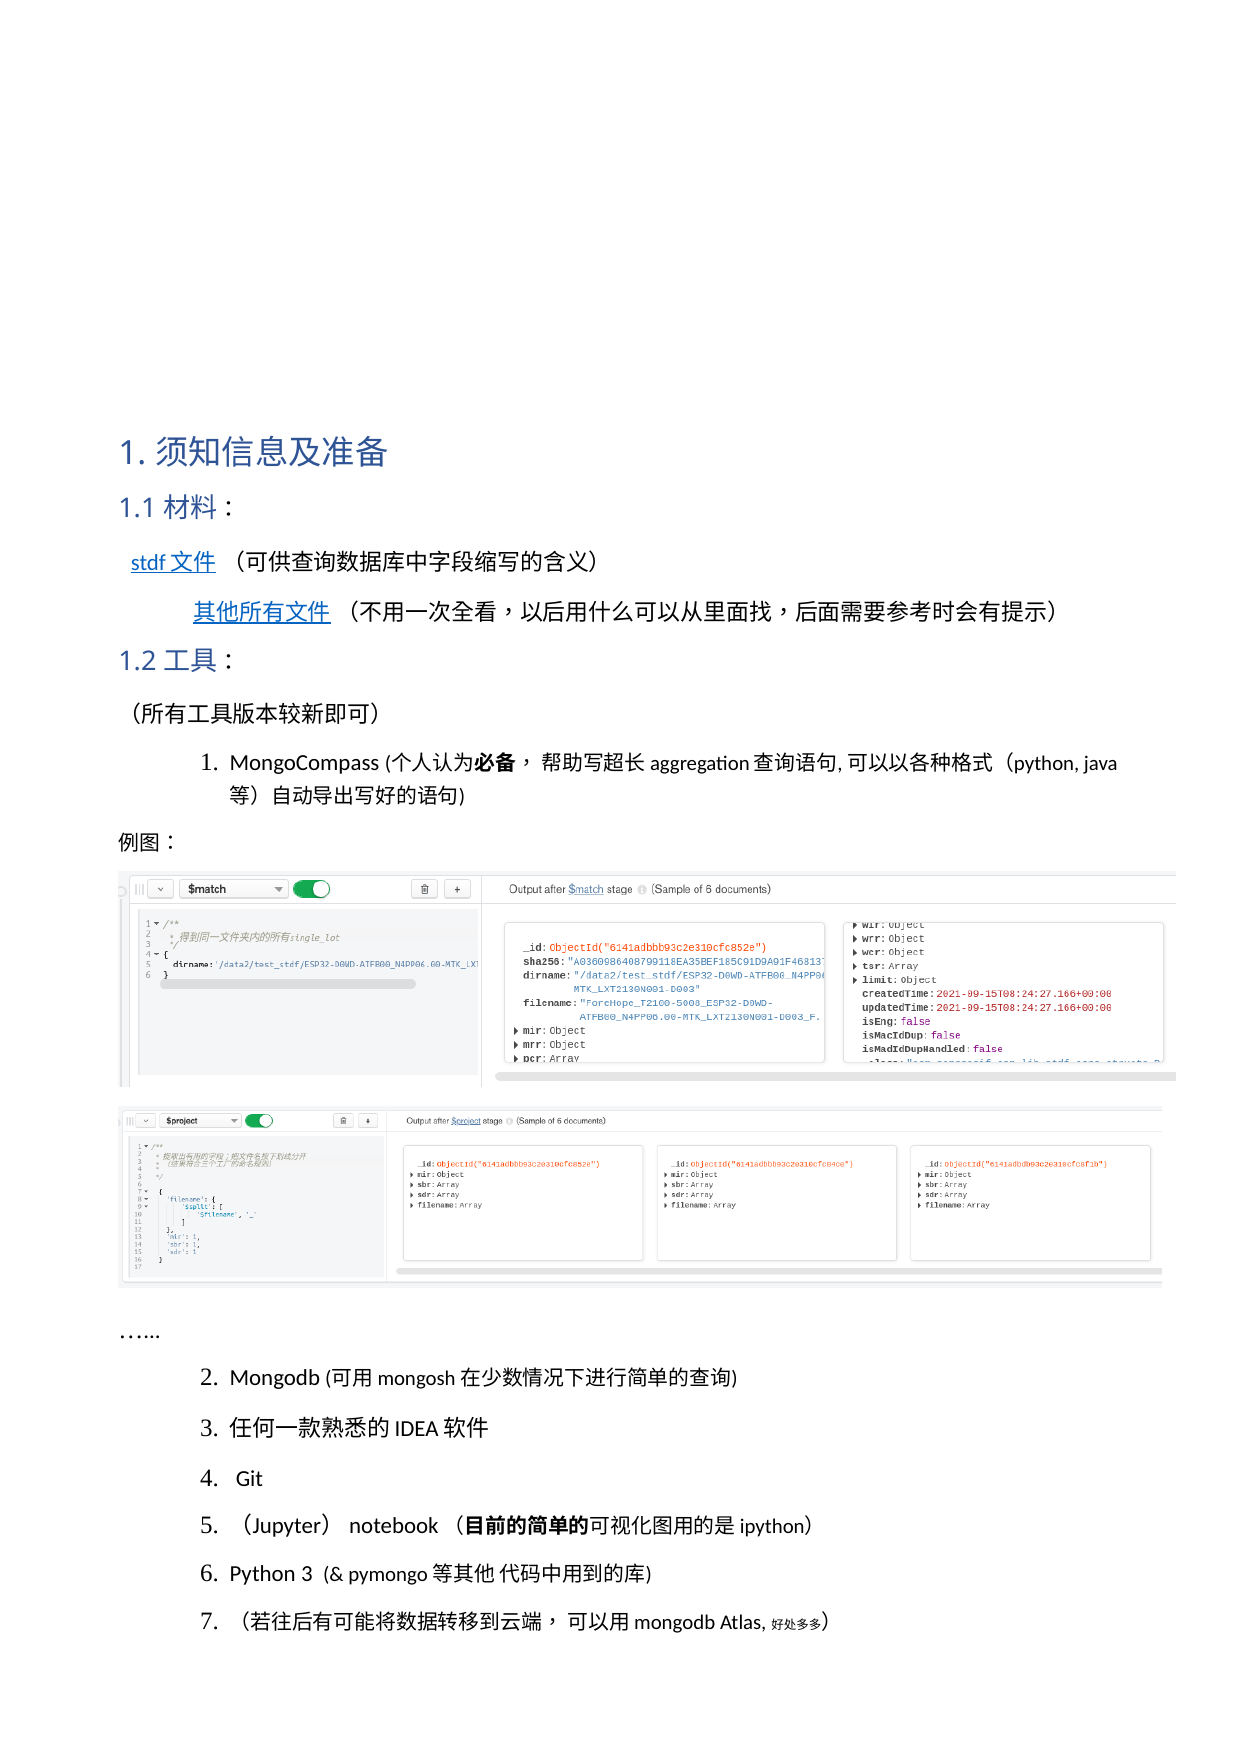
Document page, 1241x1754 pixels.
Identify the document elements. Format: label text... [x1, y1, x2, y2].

text 1. 须知信息及准备 [118, 421, 1122, 474]
list （若往后有可能将数据转移到云端， 可以用mongodb Atlas, 好处多多） [200, 1602, 1122, 1634]
list Python 3 (& pymongo 等其他 代码中用到的库) [200, 1554, 1122, 1587]
text 1.2 工具： [118, 641, 1122, 678]
list （Jupyter） notebook （目前的简单的可视化图用的是ipython） [200, 1507, 1122, 1540]
list 任何一款熟悉的IDEA软件 [200, 1406, 1122, 1442]
text 例图： [118, 824, 1122, 856]
list Git [200, 1456, 1122, 1492]
picture [118, 871, 1176, 1087]
picture [118, 1106, 1162, 1288]
text 1.1 材料： [118, 489, 1122, 526]
text 其他所有文件 （不用一次全看，以后用什么可以从里面找，后面需要参考时会有提示） [118, 591, 1122, 627]
text …... [118, 1308, 1122, 1344]
text （所有工具版本较新即可） [118, 693, 1122, 729]
list Mongodb (可用mongosh 在少数情况下进行简单的查询) [200, 1358, 1122, 1391]
list MongoCompass (个人认为必备， 帮助写超长aggregation查询语句, 可以以各种格式（python, java等）自动导出写好的语句) [200, 743, 1122, 809]
text stdf文件 （可供查询数据库中字段缩写的含义） [118, 540, 1122, 576]
